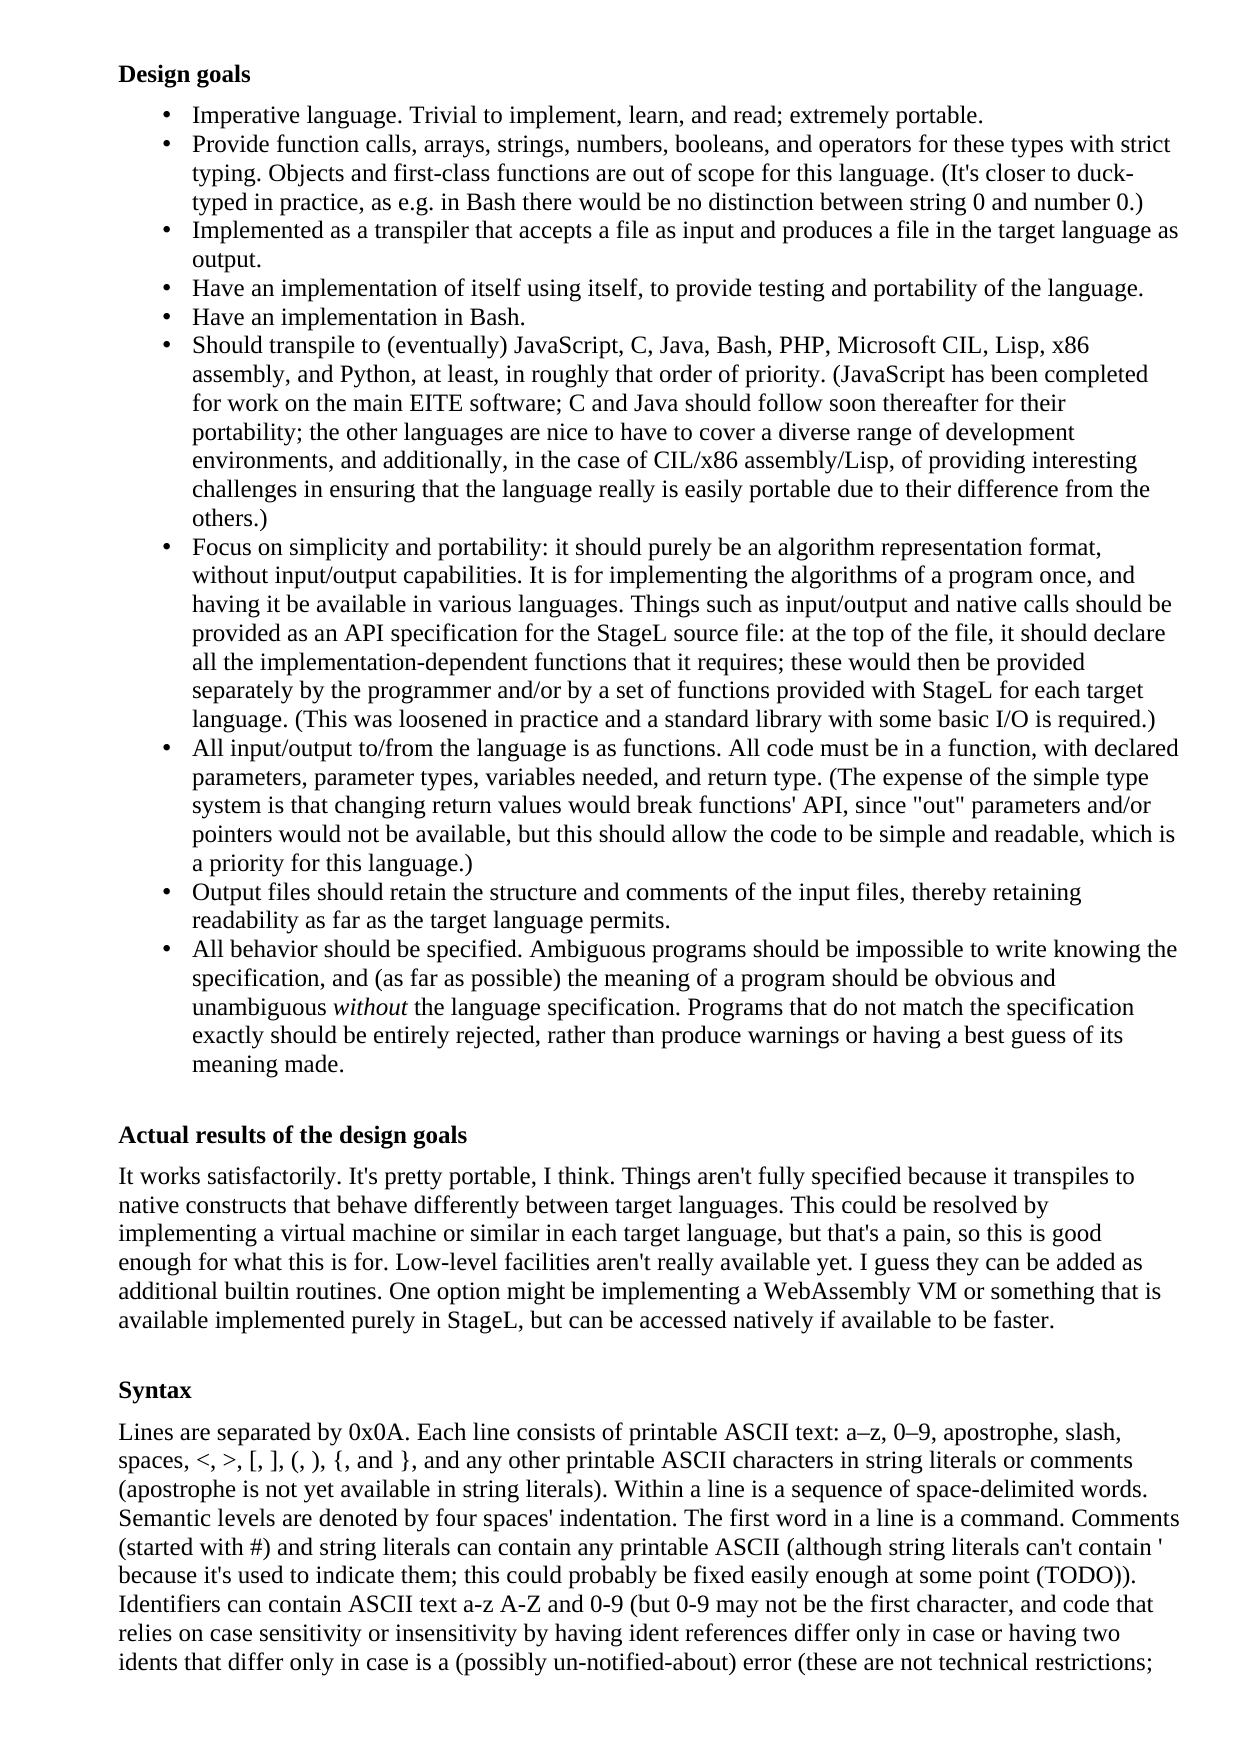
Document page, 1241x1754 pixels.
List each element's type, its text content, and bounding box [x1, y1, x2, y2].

list Output files should retain the structure and comments of the input files, thereby retaining readability as far as the target language permits. [162, 877, 1181, 934]
text It works satisfactorily. It's pretty portable, I think. Things aren't fully specified because it transpiles to native constructs that behave differently between target languages. This could be resolved by implementing a virtual machine or similar in each target language, but that's a pain, so this is good enough for what this is for. Low-level facilities aren't really available yet. I guess they can be added as additional builtin routines. One option might be implementing a WebAssembly VM or something that is available implemented purely in StageL, but can be accessed natively if available to be faster. [118, 1161, 1181, 1333]
list Focus on simplicity and portability: it should purely be an algorithm representation format, without input/output capabilities. It is for implementing the algorithms of a program once, and having it be available in various languages. Things such as input/output and native calls should be provided as an API specification for the StageL source file: at the top of the file, it should declare all the implementation-dependent functions that it requires; these would then be provided separately by the programmer and/or by a set of functions provided with StageL for each target language. (This was loosened in practice and a standard library with some basic I/O is required.) [162, 532, 1181, 733]
subtitle Syntax [118, 1376, 1181, 1404]
list Should transpile to (eventually) JavaScript, C, Java, Bash, PHP, Microsoft CIL, Lisp, x86 assembly, and Python, at least, in roughly that order of priority. (JavaScript has been completed for work on the main EITE software; C and Java should follow soon thereafter for their portability; the other languages are nice to have to cover a diverse range of development environments, and additionally, in the case of CIL/x86 assembly/Lisp, of providing interesting challenges in ensuring that the language really is easily portable due to their difference from the others.) [162, 330, 1181, 532]
list Have an implementation of itself using itself, to provide testing and portability of the language. [162, 273, 1181, 302]
subtitle Actual results of the design goals [118, 1120, 1181, 1148]
list Have an implementation in Bash. [162, 302, 1181, 330]
list All input/output to/from the language is as functions. All code must be in a function, with declared parameters, parameter types, variables needed, and return type. (The expense of the simple type system is that changing return values would break functions' API, since "out" parameters and/or pointers would not be available, but this should allow the code to be simple and readable, which is a priority for this language.) [162, 733, 1181, 877]
list Implemented as a transpiler that accepts a file as input and produces a file in the target language as output. [162, 215, 1181, 273]
list Provide function calls, arrays, strings, numbers, booleans, and operators for these types with strict typing. Objects and first-class functions are out of scope for this language. (It's closer to duck-typed in practice, as e.g. in Bash there would be no distinction between string 0 and number 0.) [162, 129, 1181, 215]
text Lines are separated by 0x0A. Each line consists of printable ASCII text: a–z, 0–9, apostrophe, slash, spaces, <, >, [, ], (, ), {, and }, and any other printable ASCII characters in string literals or comments (apostrophe is not yet available in string literals). Within a line is a sequence of space-delimited words. Semantic levels are denoted by four spaces' indentation. The first word in a line is a command. Comments (started with #) and string literals can contain any printable ASCII (although string literals can't contain ' because it's used to indicate them; this could probably be fixed easily enough at some point (TODO)). Identifiers can contain ASCII text a-z A-Z and 0-9 (but 0-9 may not be the first character, and code that relies on case sensitivity or insensitivity by having ident references differ only in case or having two idents that differ only in case is a (possibly un-notified-about) error (these are not technical restrictions; [118, 1417, 1181, 1676]
list All behavior should be specified. Ambiguous programs should be impossible to write knowing the specification, and (as far as possible) the meaning of a program should be obvious and unambiguous without the language specification. Programs that do not match the specification exactly should be entirely rejected, rather than produce warnings or having a best guess of its meaning made. [162, 934, 1181, 1078]
subtitle Design goals [118, 59, 1181, 88]
list Imperative language. Trivial to implement, learn, and read; extremely portable. [162, 100, 1181, 129]
